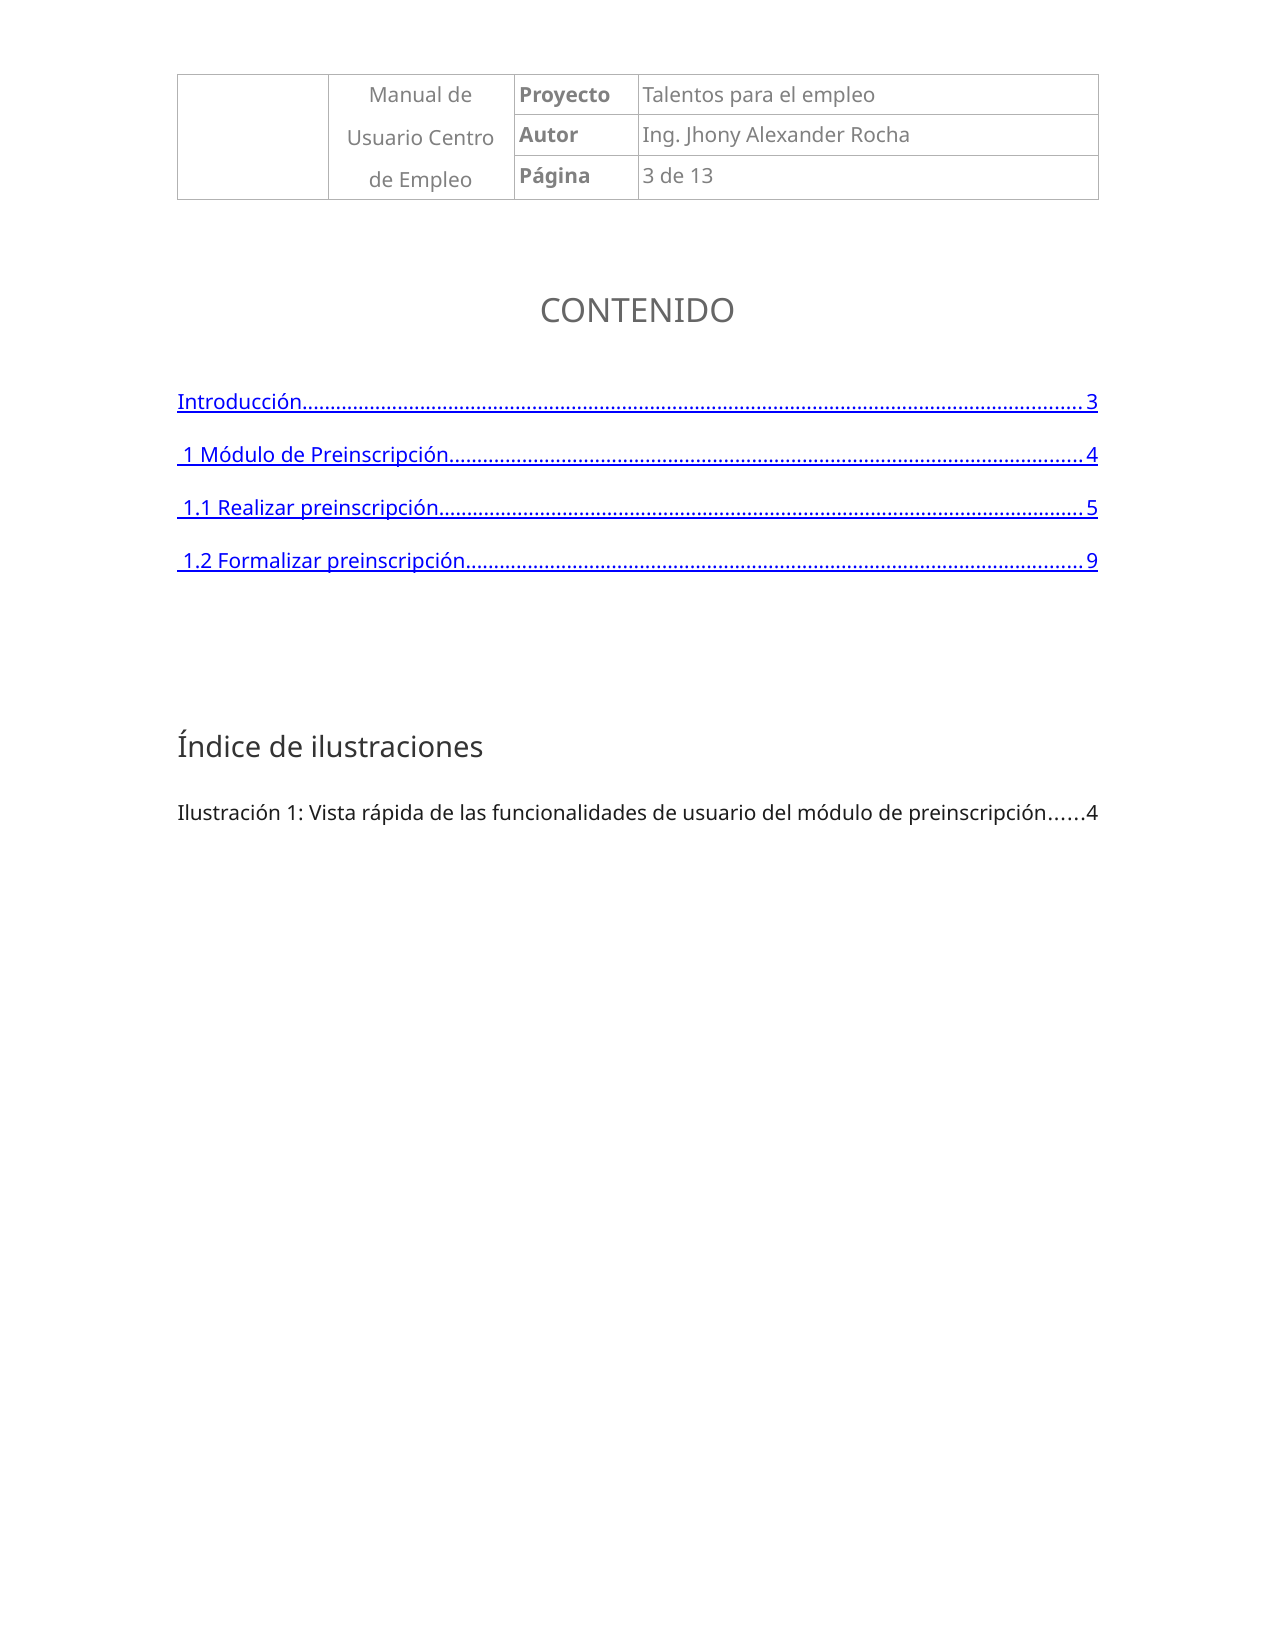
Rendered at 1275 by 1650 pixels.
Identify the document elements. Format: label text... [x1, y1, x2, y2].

text Ilustración 1: Vista rápida de las funcionalidades de usuario del módulo de preinscripción 4 [177, 798, 1098, 827]
subtitle CONTENIDO [177, 287, 1098, 332]
text Introducción 3 [177, 387, 1098, 411]
text 1.2 Formalizar preinscripción 9 [177, 546, 1098, 570]
subtitle Índice de ilustraciones [177, 726, 1098, 766]
text 1 Módulo de Preinscripción 4 [177, 440, 1098, 464]
text 1.1 Realizar preinscripción 5 [177, 493, 1098, 517]
